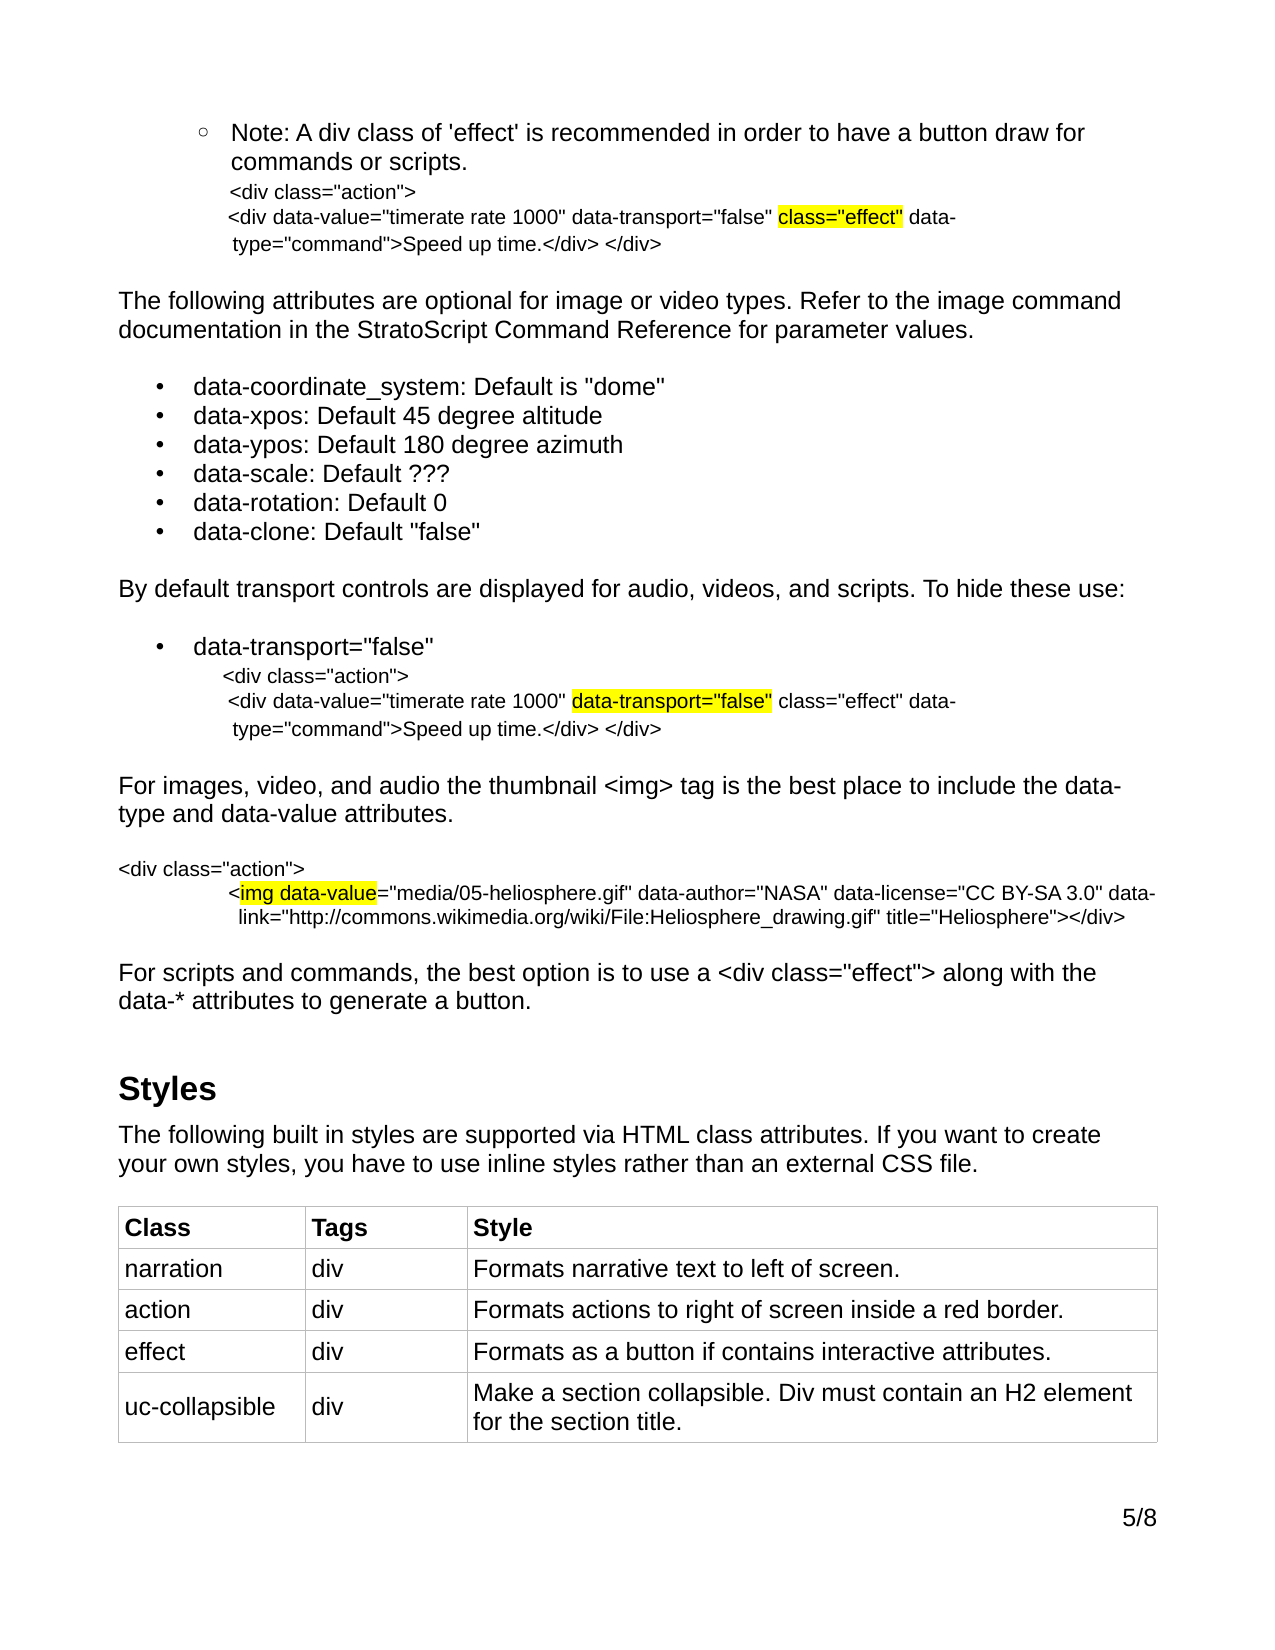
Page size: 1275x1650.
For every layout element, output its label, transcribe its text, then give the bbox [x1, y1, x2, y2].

table_cell div [306, 1290, 467, 1330]
subtitle Styles [118, 1069, 1157, 1107]
list data-transport="false" [156, 632, 1157, 660]
table_header Class [119, 1207, 305, 1247]
list data-rotation: Default 0 [156, 488, 1157, 516]
list data-xpos: Default 45 degree altitude [156, 401, 1157, 430]
table_cell narration [119, 1249, 305, 1289]
list data-clone: Default "false" [156, 516, 1157, 545]
text By default transport controls are displayed for audio, videos, and scripts. To hide these use: [118, 574, 1157, 603]
table_cell uc-collapsible [119, 1373, 305, 1442]
text The following attributes are optional for image or video types. Refer to the image command documentation in the StratoScript Command Reference for parameter values. [118, 286, 1157, 343]
table_cell div [306, 1249, 467, 1289]
text <img data-value="media/05-heliosphere.gif" data-author="NASA" data-license="CC BY-SA 3.0" data- link="http://commons.wikimedia.org/wiki/File:Heliosphere_drawing.gif" title="Heliosphere"></div> [118, 881, 1157, 929]
text <div class="action"> [118, 857, 1157, 881]
table_cell effect [119, 1331, 305, 1372]
list data-scale: Default ??? [156, 459, 1157, 488]
table_header Tags [306, 1207, 467, 1247]
list Note: A div class of 'effect' is recommended in order to have a button draw for commands or scripts. [193, 118, 1157, 176]
table_cell action [119, 1290, 305, 1330]
list data-ypos: Default 180 degree azimuth [156, 430, 1157, 459]
text <div data-value="timerate rate 1000" data-transport="false" class="effect" data- type="command">Speed up time.</div> </div> [118, 204, 1157, 257]
text <div class="action"> [118, 176, 1157, 204]
table_header Style [468, 1207, 1157, 1247]
text <div data-value="timerate rate 1000" data-transport="false" class="effect" data- type="command">Speed up time.</div> </div> [118, 689, 1157, 742]
text <div class="action"> [118, 660, 1157, 689]
table_cell div [306, 1331, 467, 1372]
table_cell div [306, 1373, 467, 1442]
table_cell Formats narrative text to left of screen. [468, 1249, 1157, 1289]
table_cell Formats as a button if contains interactive attributes. [468, 1331, 1157, 1372]
text The following built in styles are supported via HTML class attributes. If you want to create your own styles, you have to use inline styles rather than an external CSS file. [118, 1120, 1157, 1177]
list data-coordinate_system: Default is "dome" [156, 372, 1157, 401]
text For images, video, and audio the thumbnail <img> tag is the best place to include the data-type and data-value attributes. [118, 771, 1157, 828]
table_cell Make a section collapsible. Div must contain an H2 element for the section title. [468, 1373, 1157, 1442]
text For scripts and commands, the best option is to use a <div class="effect"> along with the data-* attributes to generate a button. [118, 957, 1157, 1015]
table_cell Formats actions to right of screen inside a red border. [468, 1290, 1157, 1330]
